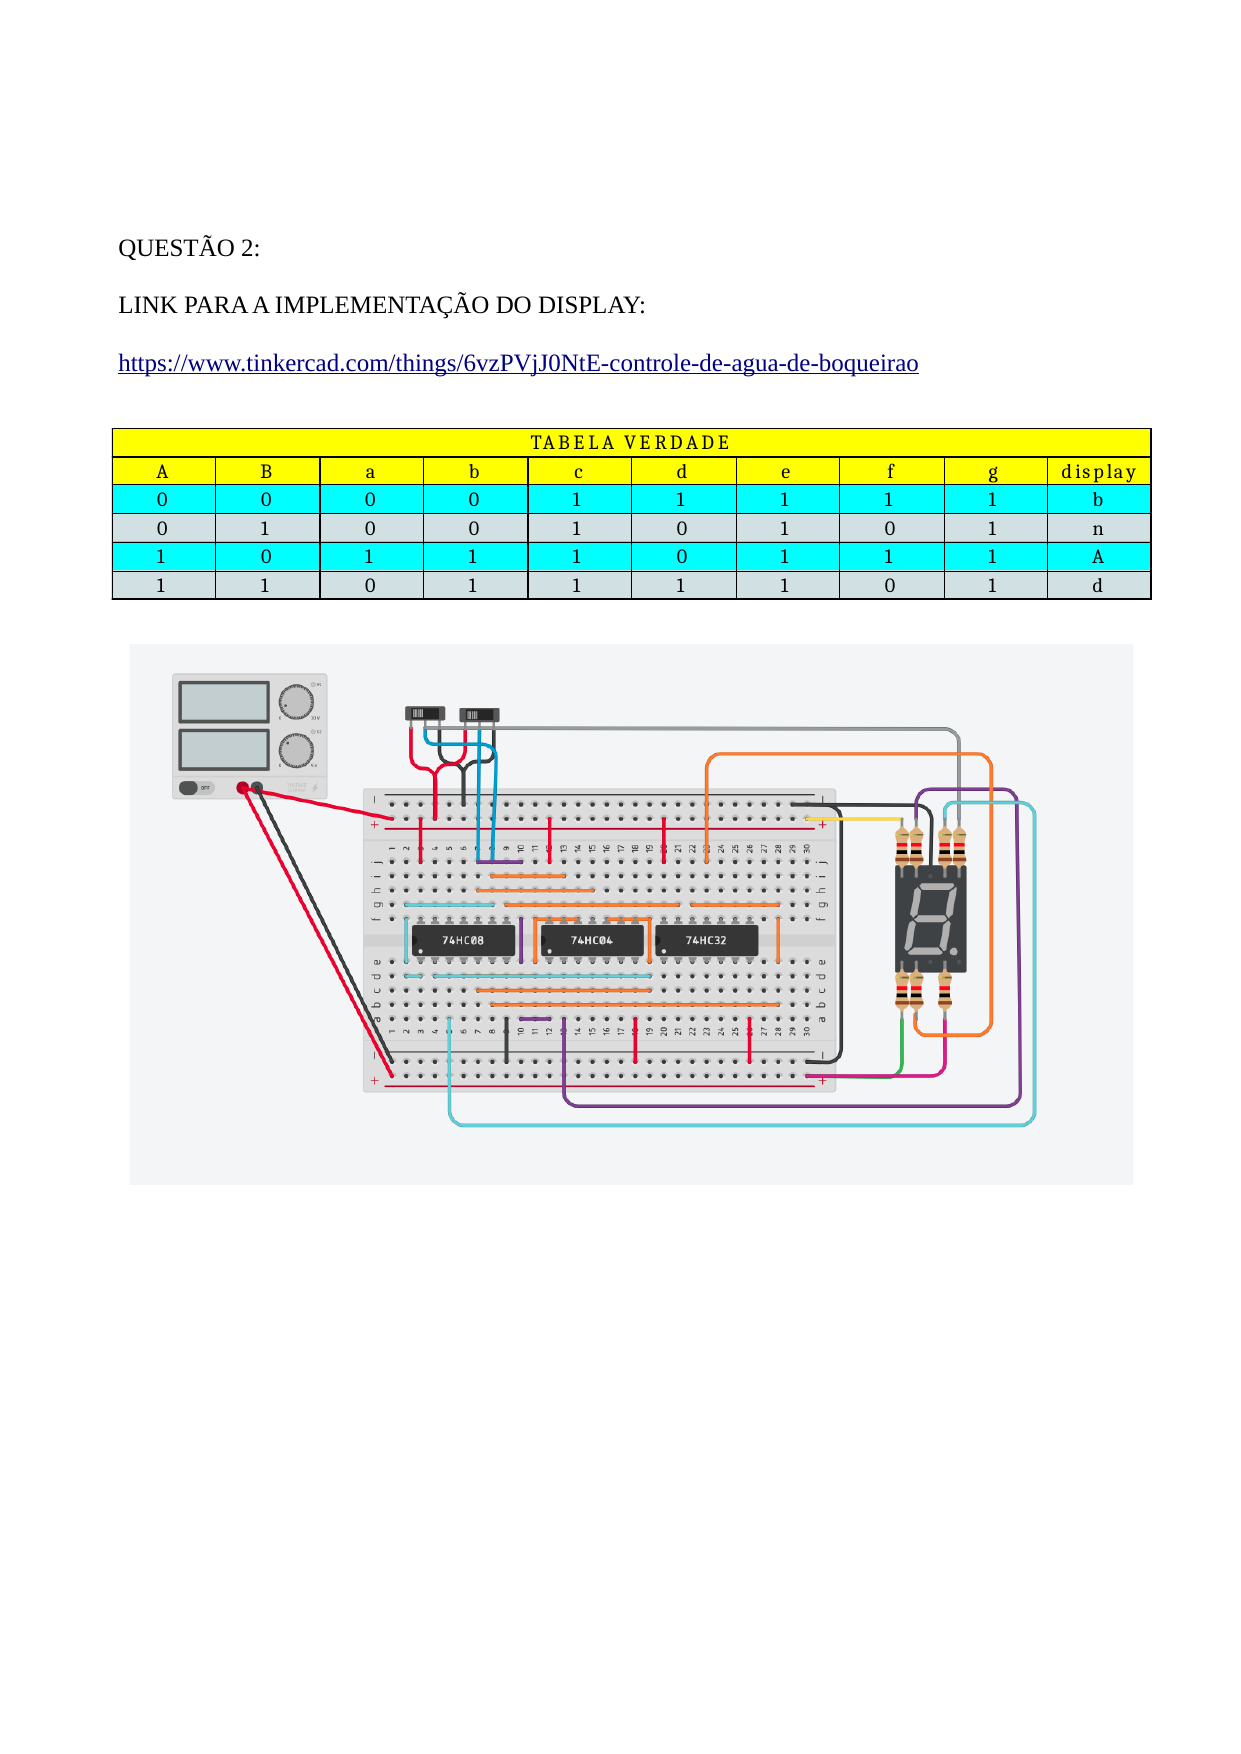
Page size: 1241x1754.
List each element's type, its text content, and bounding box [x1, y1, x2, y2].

text https://www.tinkercad.com/things/6vzPVjJ0NtE-controle-de-agua-de-boqueirao [118, 348, 1122, 377]
text LINK PARA A IMPLEMENTAÇÃO DO DISPLAY: [118, 291, 1122, 319]
text QUESTÃO 2: [118, 233, 1122, 262]
picture [129, 644, 1134, 1185]
